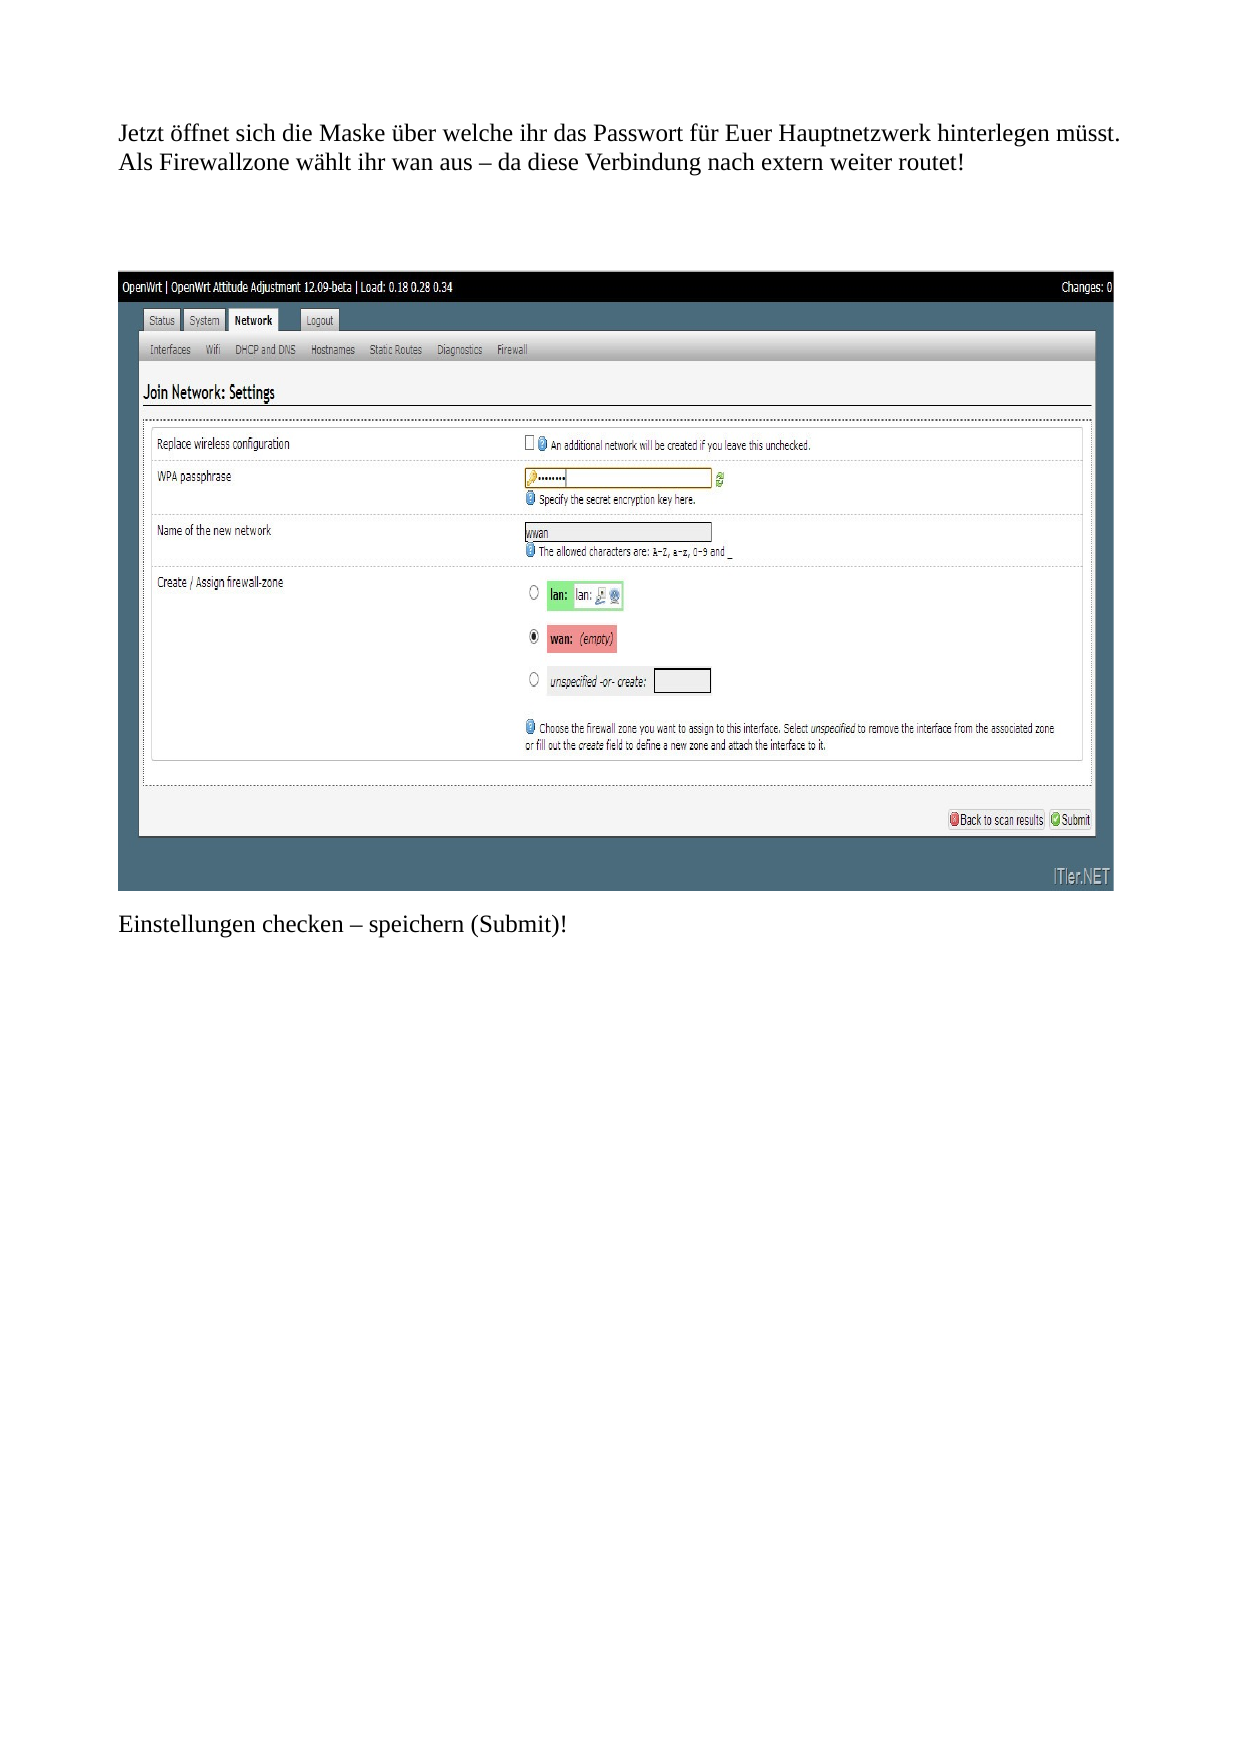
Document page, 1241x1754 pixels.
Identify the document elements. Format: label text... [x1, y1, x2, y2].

picture [118, 270, 1114, 891]
text Jetzt öffnet sich die Maske über welche ihr das Passwort für Euer Hauptnetzwerk hinterlegen müsst. Als Firewallzone wählt ihr wan aus – da diese Verbindung nach extern weiter routet! [118, 118, 1122, 176]
text Einstellungen checken – speichern (Submit)! [118, 909, 1122, 938]
